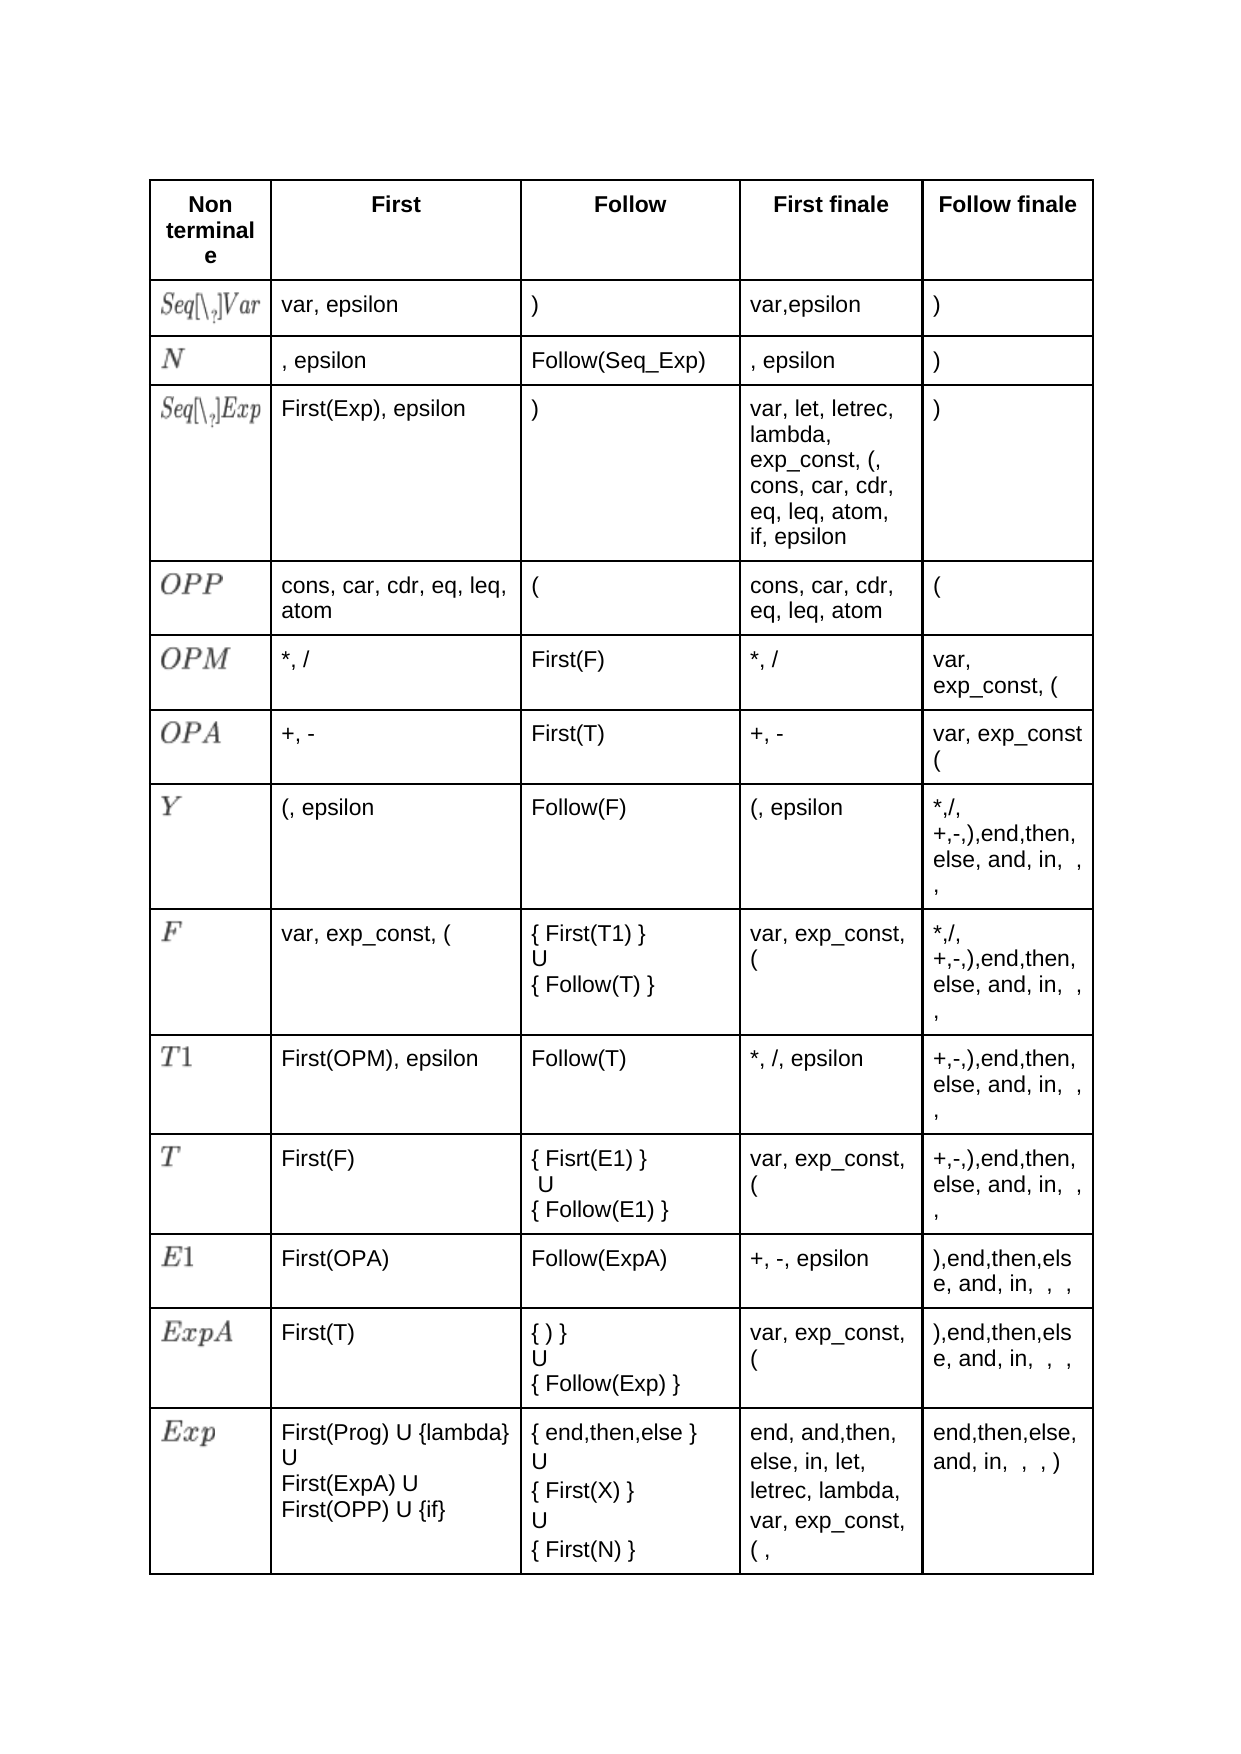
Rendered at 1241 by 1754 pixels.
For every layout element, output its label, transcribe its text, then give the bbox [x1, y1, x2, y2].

table_cell [151, 337, 270, 383]
table_cell ) [924, 337, 1092, 383]
picture [160, 1046, 192, 1068]
table_cell ( [924, 562, 1092, 634]
table_cell var, exp_const, ( [741, 910, 921, 1033]
picture [160, 572, 223, 596]
table_cell [151, 562, 270, 634]
table_header Follow [522, 181, 739, 279]
table_cell First(T) [522, 711, 739, 783]
table_cell First(OPA) [272, 1235, 520, 1307]
table_cell Follow(F) [522, 785, 739, 908]
table_cell First(T) [272, 1309, 520, 1407]
picture [160, 291, 261, 325]
table_cell var, exp_const, ( [924, 636, 1092, 708]
table_cell [151, 1409, 270, 1573]
table_cell var, exp_const ( [924, 711, 1092, 783]
table_cell Follow(ExpA) [522, 1235, 739, 1307]
table_cell First(F) [272, 1135, 520, 1233]
table_cell ),end,then,else, and, in, , , [924, 1309, 1092, 1407]
table_cell var, exp_const, ( [741, 1135, 921, 1233]
table_cell var, epsilon [272, 281, 520, 335]
table_cell +,-,),end,then,else, and, in, , , [924, 1135, 1092, 1233]
table_cell *, / [272, 636, 520, 708]
picture [160, 721, 222, 745]
table_cell [151, 1135, 270, 1233]
table_cell [151, 386, 270, 560]
table_cell , epsilon [741, 337, 921, 383]
table_cell [151, 1235, 270, 1307]
table_cell ) [924, 386, 1092, 560]
picture [160, 396, 261, 429]
table_cell *, / [741, 636, 921, 708]
table_cell [151, 1036, 270, 1133]
table_cell { ) } U { Follow(Exp) } [522, 1309, 739, 1407]
table_cell ) [522, 386, 739, 560]
table_cell cons, car, cdr, eq, leq, atom [272, 562, 520, 634]
table_cell var,epsilon [741, 281, 921, 335]
table_cell +, - [741, 711, 921, 783]
picture [160, 795, 183, 817]
table_cell [151, 281, 270, 335]
table_cell { end,then,else } U { First(X) } U { First(N) } [522, 1409, 739, 1573]
table_header Follow finale [924, 181, 1092, 279]
table_cell First(Prog) U {lambda} U First(ExpA) U First(OPP) U {if} [272, 1409, 520, 1573]
table_header First [272, 181, 520, 279]
picture [160, 347, 186, 370]
table_cell var, exp_const, ( [741, 1309, 921, 1407]
table_cell [151, 910, 270, 1033]
table_cell First(Exp), epsilon [272, 386, 520, 560]
table_cell (, epsilon [272, 785, 520, 908]
table_cell var, exp_const, ( [272, 910, 520, 1033]
table_cell var, let, letrec, lambda, exp_const, (, cons, car, cdr, eq, leq, atom, if, epsilon [741, 386, 921, 560]
table_header First finale [741, 181, 921, 279]
table_header Non terminale [151, 181, 270, 279]
table_cell *,/,+,-,),end,then,else, and, in, , , [924, 910, 1092, 1033]
table_cell ( [522, 562, 739, 634]
table_cell end,then,else, and, in, , , ) [924, 1409, 1092, 1573]
table_cell [151, 785, 270, 908]
table_cell , epsilon [272, 337, 520, 383]
table_cell *, /, epsilon [741, 1036, 921, 1133]
table_cell First(OPM), epsilon [272, 1036, 520, 1133]
table_cell ),end,then,else, and, in, , , [924, 1235, 1092, 1307]
picture [160, 920, 183, 943]
table_cell ) [924, 281, 1092, 335]
table_cell +,-,),end,then,else, and, in, , , [924, 1036, 1092, 1133]
table_cell [151, 1309, 270, 1407]
table_cell Follow(T) [522, 1036, 739, 1133]
table_cell ) [522, 281, 739, 335]
table_cell [151, 711, 270, 783]
table_cell Follow(Seq_Exp) [522, 337, 739, 383]
table_cell cons, car, cdr, eq, leq, atom [741, 562, 921, 634]
table_cell { Fisrt(E1) } U { Follow(E1) } [522, 1135, 739, 1233]
table_cell +, - [272, 711, 520, 783]
table_cell *,/,+,-,),end,then,else, and, in, , , [924, 785, 1092, 908]
table_cell (, epsilon [741, 785, 921, 908]
table_cell First(F) [522, 636, 739, 708]
picture [160, 646, 231, 671]
table_cell end, and,then, else, in, let, letrec, lambda, var, exp_const, ( , [741, 1409, 921, 1573]
table_cell +, -, epsilon [741, 1235, 921, 1307]
picture [160, 1319, 233, 1348]
picture [160, 1245, 194, 1268]
picture [160, 1145, 181, 1168]
table_cell { First(T1) } U { Follow(T) } [522, 910, 739, 1033]
table_cell [151, 636, 270, 708]
picture [160, 1419, 215, 1448]
